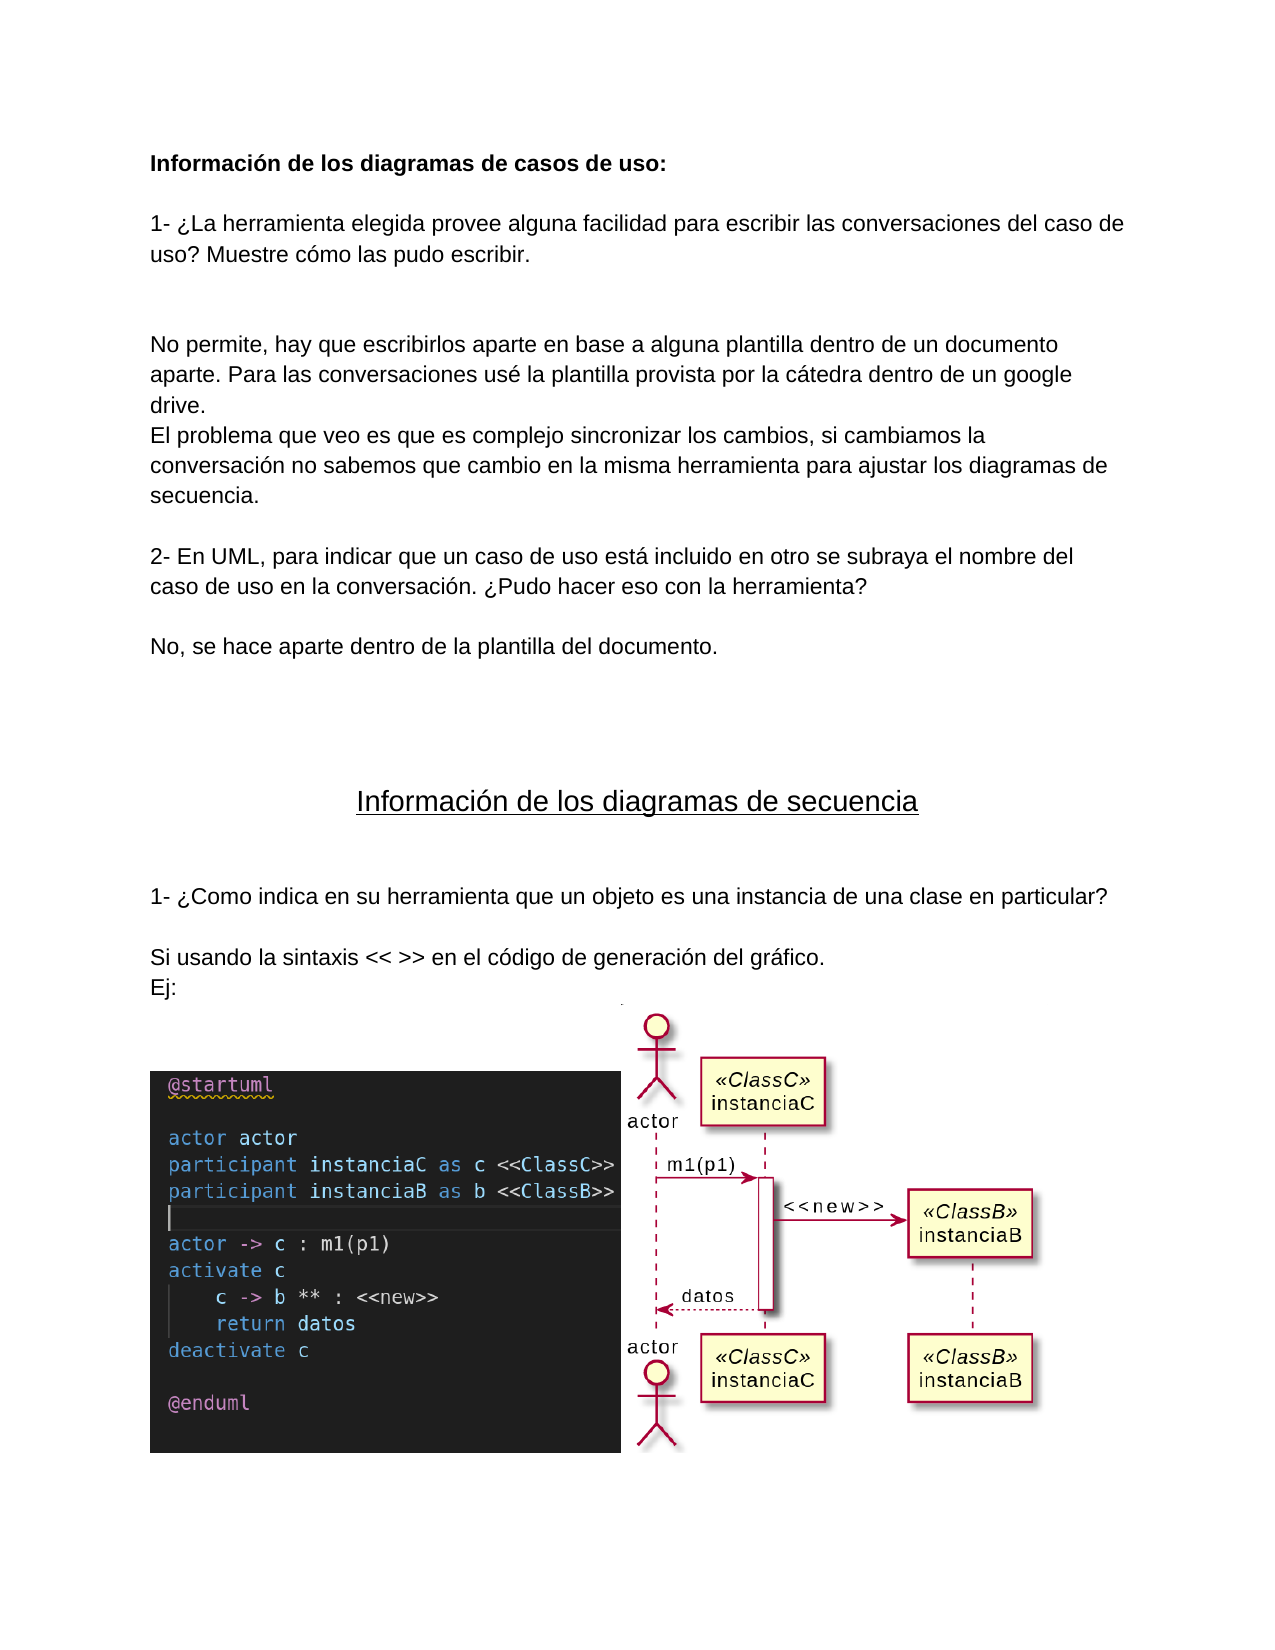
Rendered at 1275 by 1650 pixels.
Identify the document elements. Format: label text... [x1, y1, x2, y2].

text 1- ¿Como indica en su herramienta que un objeto es una instancia de una clase en particular? [150, 883, 1125, 910]
text Si usando la sintaxis << >> en el código de generación del gráfico. [150, 944, 1125, 970]
text 2- En UML, para indicar que un caso de uso está incluido en otro se subraya el nombre del caso de uso en la conversación. ¿Pudo hacer eso con la herramienta? [150, 543, 1125, 599]
text 1- ¿La herramienta elegida provee alguna facilidad para escribir las conversaciones del caso de uso? Muestre cómo las pudo escribir. [150, 210, 1125, 267]
text Información de los diagramas de casos de uso: [150, 150, 1125, 176]
text No, se hace aparte dentro de la plantilla del documento. [150, 633, 1125, 660]
text Información de los diagramas de secuencia [150, 784, 1125, 818]
text Ej: [150, 974, 1125, 1000]
picture [150, 1004, 1048, 1453]
text No permite, hay que escribirlos aparte en base a alguna plantilla dentro de un documento aparte. Para las conversaciones usé la plantilla provista por la cátedra dentro de un google drive. [150, 331, 1125, 418]
text El problema que veo es que es complejo sincronizar los cambios, si cambiamos la conversación no sabemos que cambio en la misma herramienta para ajustar los diagramas de secuencia. [150, 422, 1125, 509]
